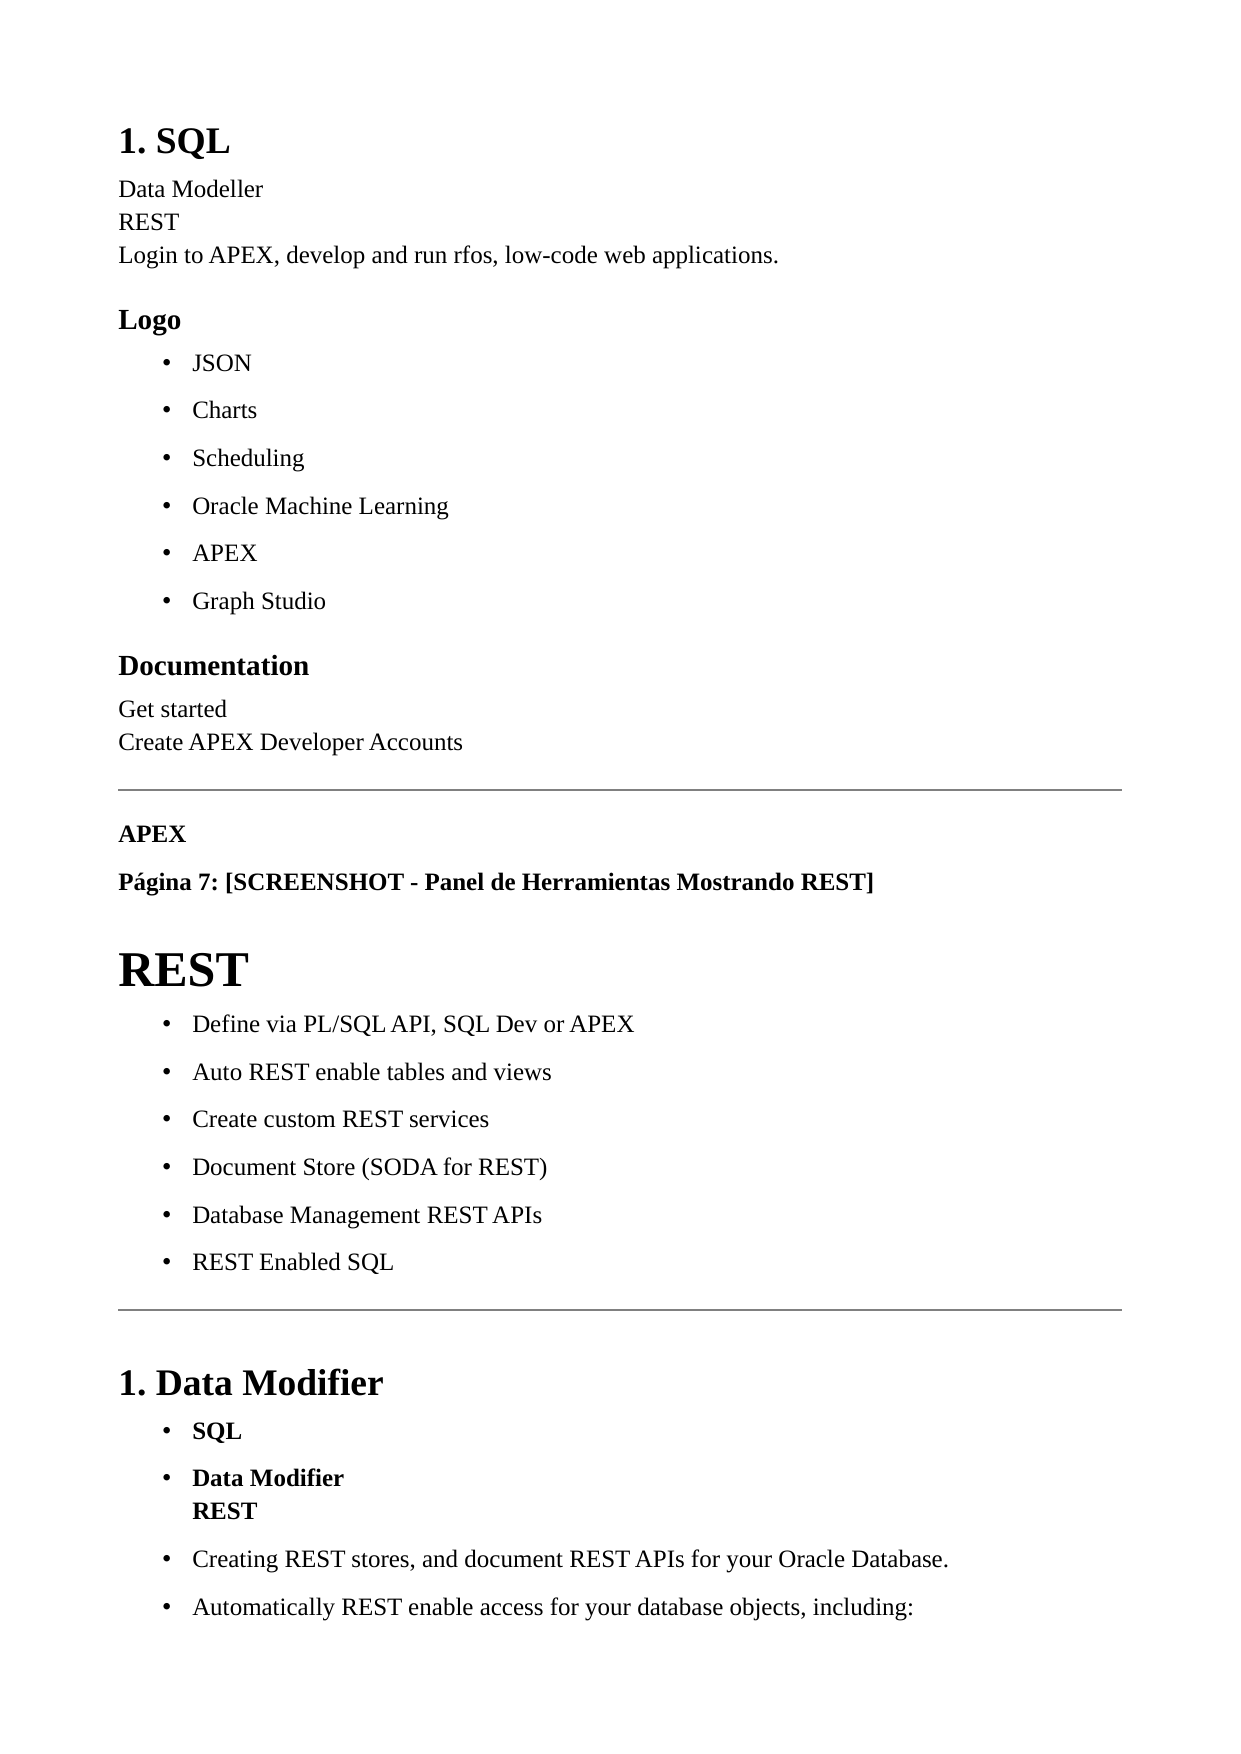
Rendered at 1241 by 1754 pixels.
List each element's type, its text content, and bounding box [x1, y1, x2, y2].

list Creating REST stores, and document REST APIs for your Oracle Database. [162, 1544, 1122, 1573]
list Create custom REST services [162, 1104, 1122, 1133]
list Data Modifier REST [162, 1463, 1122, 1525]
list Automatically REST enable access for your database objects, including: [162, 1592, 1122, 1620]
subtitle 1. SQL [118, 118, 1122, 161]
text Data Modeller REST Login to APEX, develop and run rfos, low-code web applications. [118, 174, 1122, 268]
list Charts [162, 396, 1122, 424]
list Document Store (SODA for REST) [162, 1152, 1122, 1181]
list Database Management REST APIs [162, 1200, 1122, 1228]
text Página 7: [SCREENSHOT - Panel de Herramientas Mostrando REST] [118, 867, 1122, 896]
list APEX [162, 538, 1122, 567]
subtitle REST [118, 939, 1122, 997]
subtitle 1. Data Modifier [118, 1360, 1122, 1403]
list Auto REST enable tables and views [162, 1057, 1122, 1086]
list JSON [162, 348, 1122, 377]
subtitle Logo [118, 302, 1122, 336]
list Graph Studio [162, 586, 1122, 615]
list Define via PL/SQL API, SQL Dev or APEX [162, 1009, 1122, 1038]
list SQL [162, 1416, 1122, 1444]
subtitle Documentation [118, 648, 1122, 682]
list Oracle Machine Learning [162, 491, 1122, 519]
list Scheduling [162, 443, 1122, 472]
text Get started Create APEX Developer Accounts [118, 694, 1122, 756]
text APEX [118, 819, 1122, 848]
list REST Enabled SQL [162, 1247, 1122, 1276]
